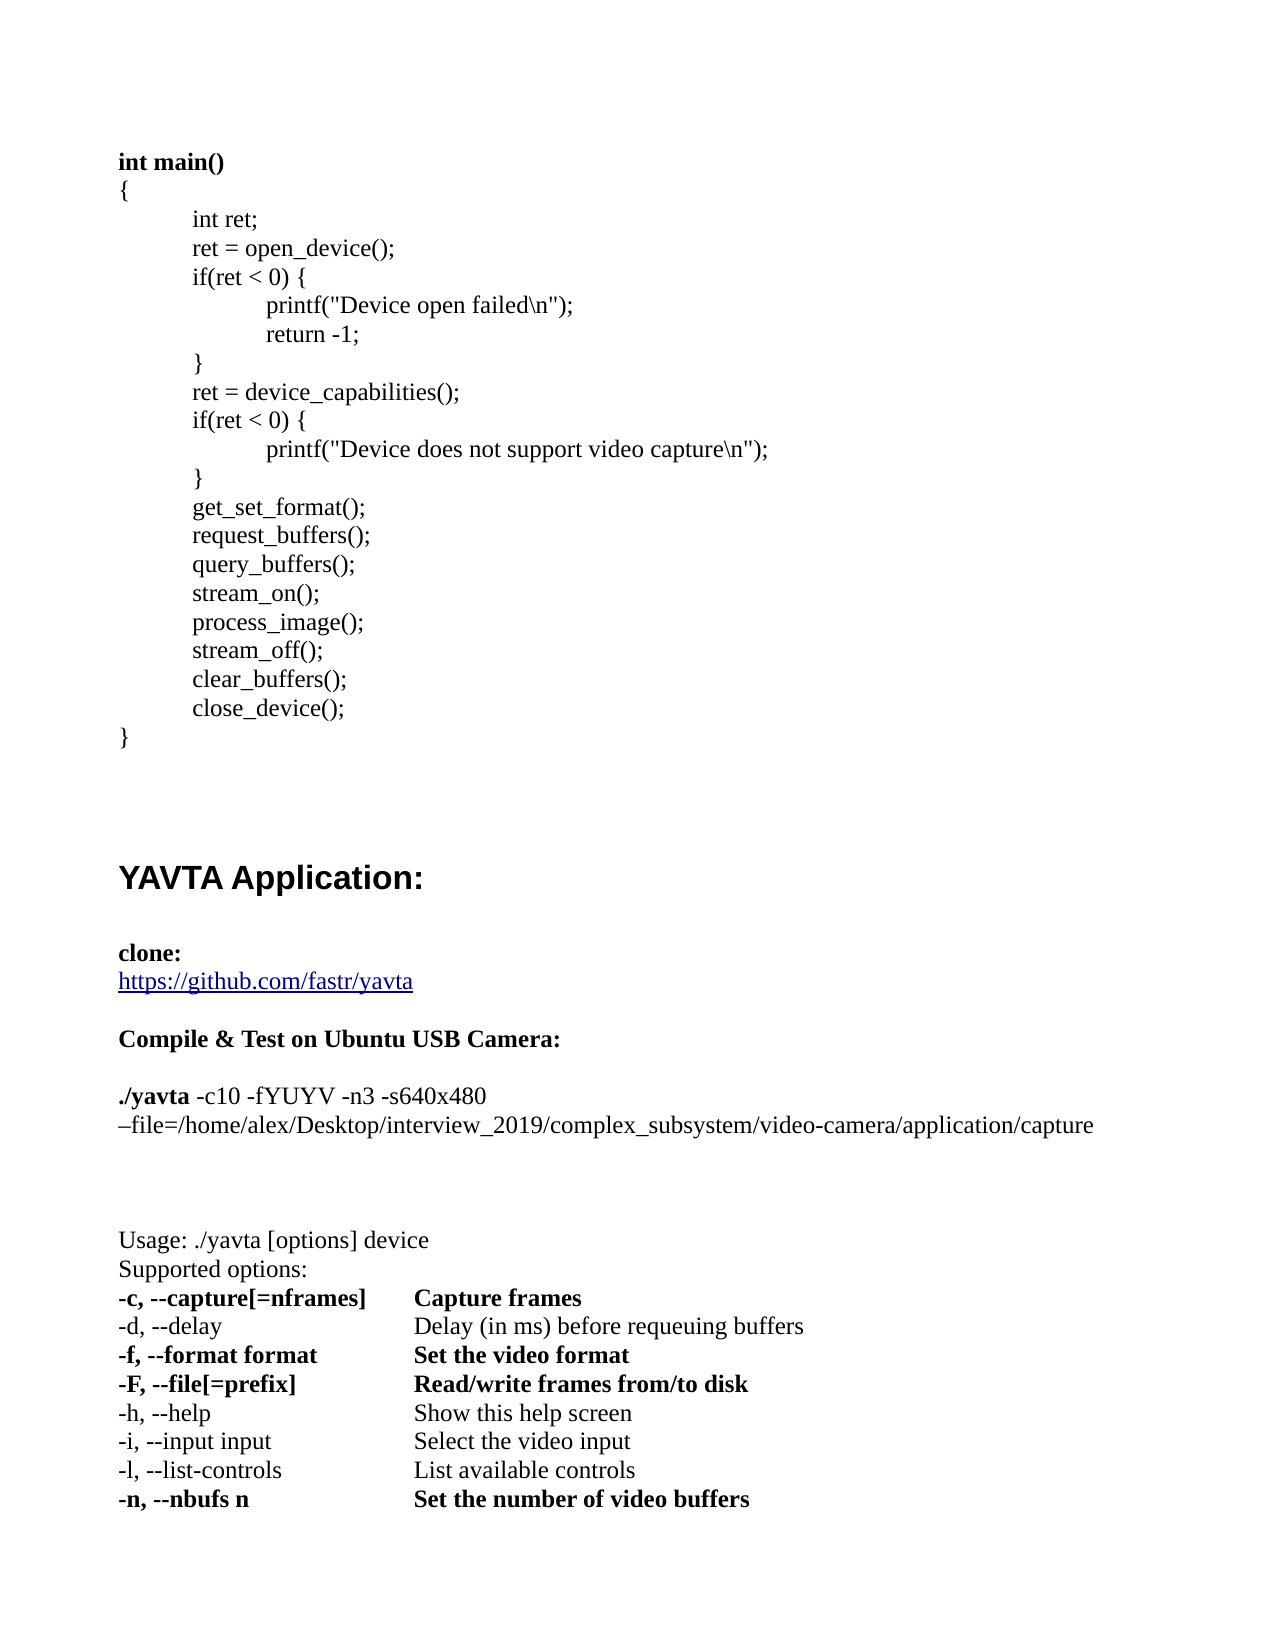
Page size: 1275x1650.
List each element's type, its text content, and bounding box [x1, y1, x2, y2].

text Compile & Test on Ubuntu USB Camera: [118, 1024, 1157, 1053]
text int main() [118, 147, 1157, 176]
text https://github.com/fastr/yavta [118, 966, 1157, 995]
text clear_buffers(); [118, 664, 1157, 693]
text -d, --delay Delay (in ms) before requeuing buffers [118, 1311, 1157, 1340]
text query_buffers(); [118, 549, 1157, 578]
text Usage: ./yavta [options] device [118, 1225, 1157, 1254]
text if(ret < 0) { [118, 262, 1157, 291]
text printf("Device does not support video capture\n"); [118, 434, 1157, 463]
text stream_off(); [118, 636, 1157, 664]
text -l, --list-controls List available controls [118, 1455, 1157, 1484]
text } [118, 722, 1157, 751]
text -f, --format format Set the video format [118, 1340, 1157, 1369]
text ./yavta -c10 -fYUYV -n3 -s640x480 –file=/home/alex/Desktop/interview_2019/complex_subsystem/video-camera/application/capture [118, 1081, 1157, 1139]
text } [118, 348, 1157, 377]
text } [118, 463, 1157, 492]
text process_image(); [118, 607, 1157, 636]
text Supported options: [118, 1254, 1157, 1283]
text clone: [118, 938, 1157, 966]
text stream_on(); [118, 578, 1157, 607]
text -F, --file[=prefix] Read/write frames from/to disk [118, 1369, 1157, 1398]
text -i, --input input Select the video input [118, 1426, 1157, 1455]
text close_device(); [118, 693, 1157, 722]
text printf("Device open failed\n"); [118, 291, 1157, 319]
text if(ret < 0) { [118, 406, 1157, 434]
subtitle YAVTA Application: [118, 858, 1157, 896]
text return -1; [118, 319, 1157, 348]
text -c, --capture[=nframes] Capture frames [118, 1283, 1157, 1311]
text { [118, 176, 1157, 204]
text ret = device_capabilities(); [118, 377, 1157, 406]
text request_buffers(); [118, 521, 1157, 549]
text ret = open_device(); [118, 233, 1157, 262]
text -n, --nbufs n Set the number of video buffers [118, 1484, 1157, 1513]
text -h, --help Show this help screen [118, 1398, 1157, 1426]
text int ret; [118, 204, 1157, 233]
text get_set_format(); [118, 492, 1157, 521]
